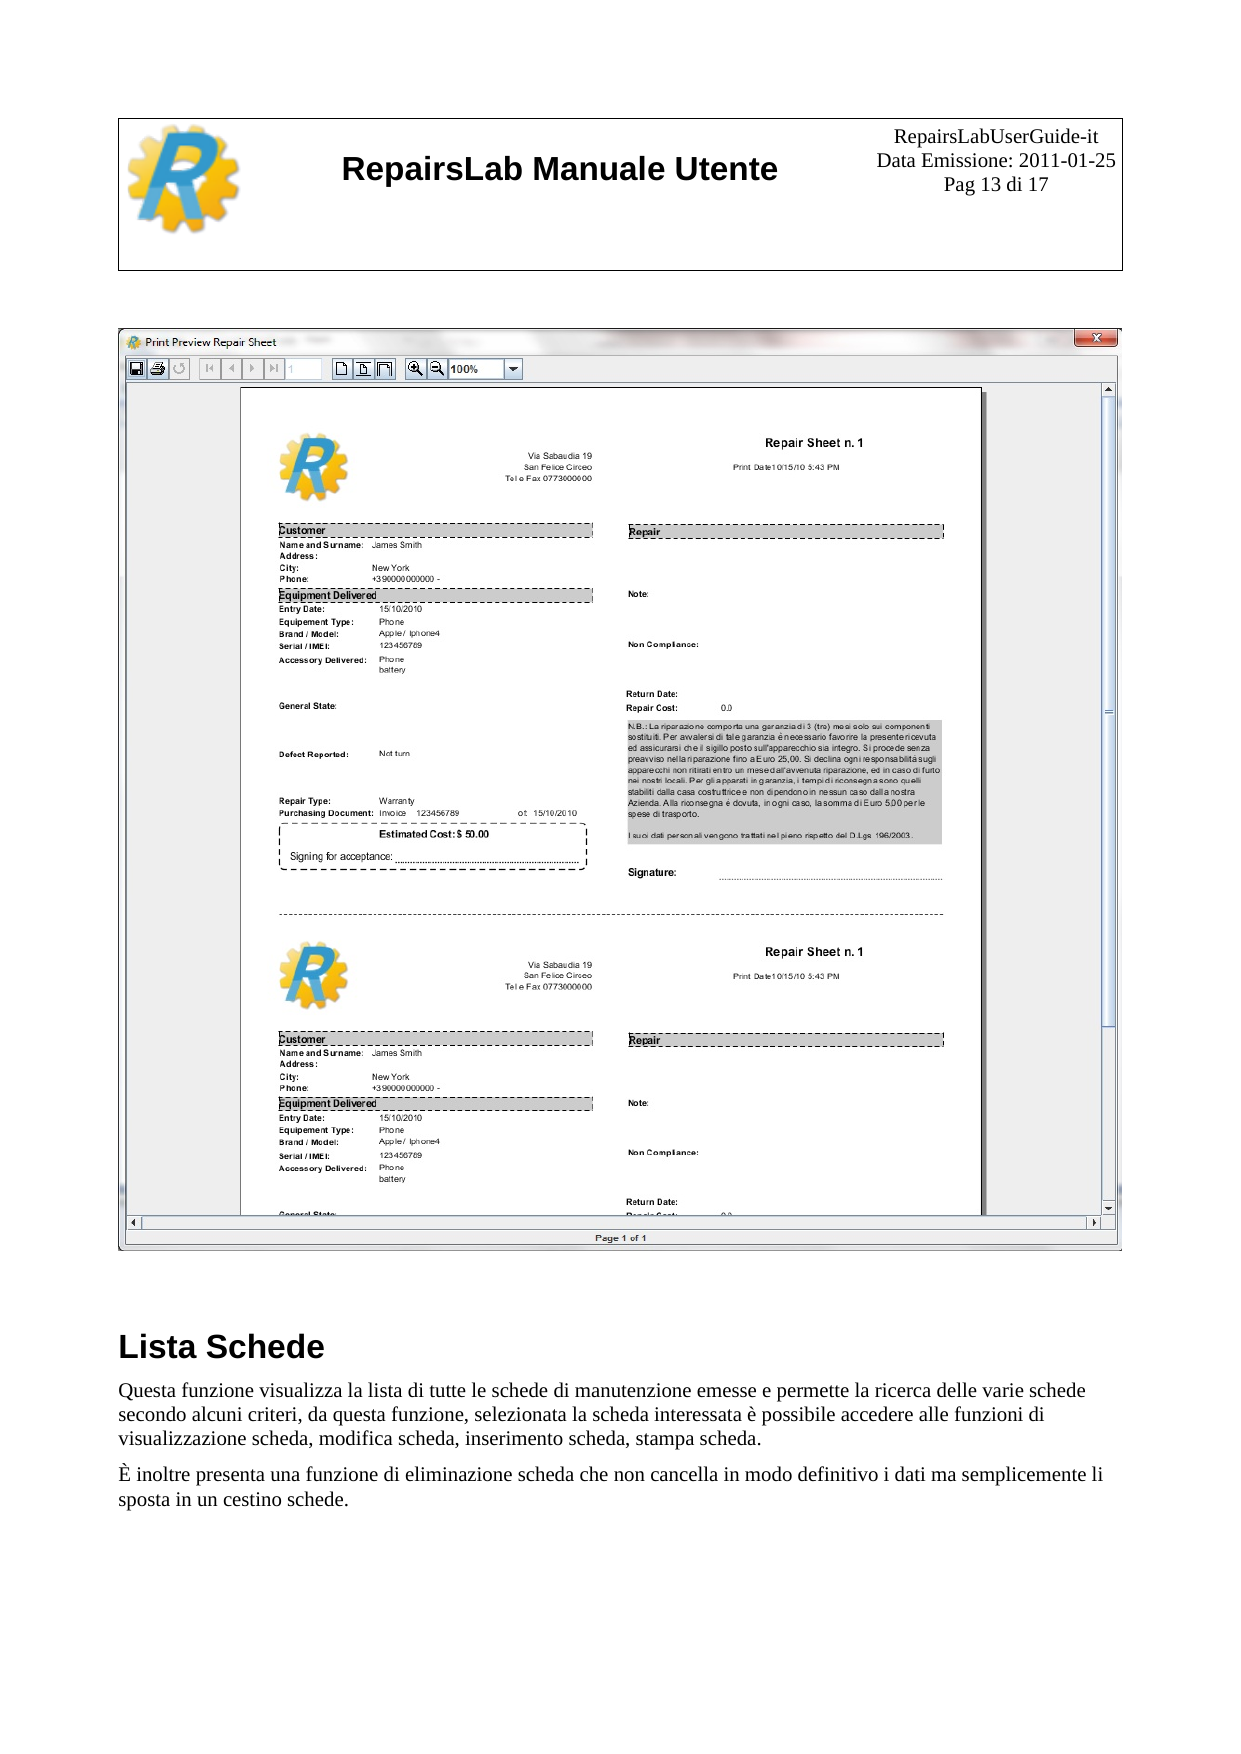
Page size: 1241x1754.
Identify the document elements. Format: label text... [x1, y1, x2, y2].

text È inoltre presenta una funzione di eliminazione scheda che non cancella in modo definitivo i dati ma semplicemente li sposta in un cestino schede. [118, 1462, 1122, 1511]
text Questa funzione visualizza la lista di tutte le schede di manutenzione emesse e permette la ricerca delle varie schede secondo alcuni criteri, da questa funzione, selezionata la scheda interessata è possibile accedere alle funzioni di visualizzazione scheda, modifica scheda, inserimento scheda, stampa scheda. [118, 1378, 1122, 1450]
picture [127, 123, 241, 236]
picture [118, 328, 1122, 1251]
subtitle Lista Schede [118, 1327, 1122, 1365]
